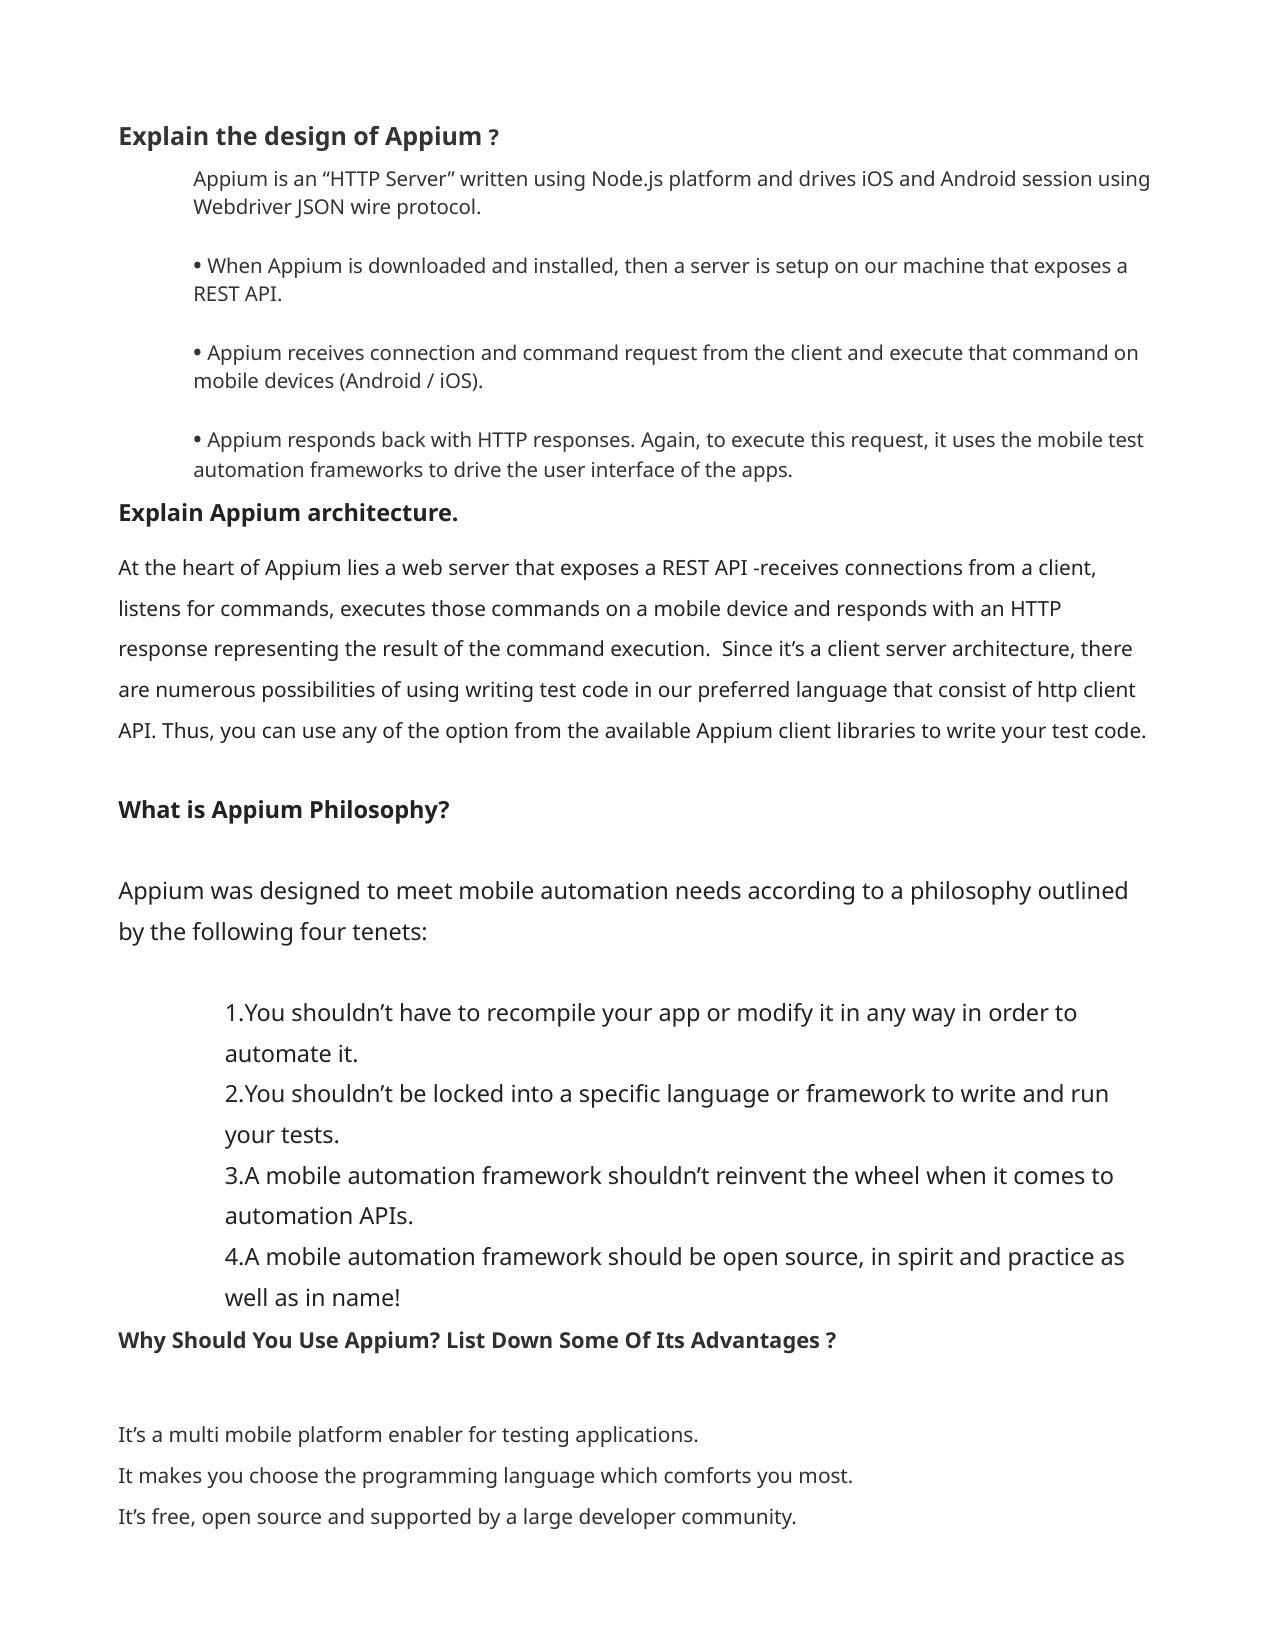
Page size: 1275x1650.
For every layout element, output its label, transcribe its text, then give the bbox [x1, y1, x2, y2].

list You shouldn’t have to recompile your app or modify it in any way in order to automate it. [151, 988, 1157, 1069]
list You shouldn’t be locked into a specific language or framework to write and run your tests. [151, 1069, 1157, 1150]
text What is Appium Philosophy? [118, 785, 1157, 825]
text Why Should You Use Appium? List Down Some Of Its Advantages ? [118, 1325, 1157, 1355]
text Appium was designed to meet mobile automation needs according to a philosophy outlined by the following four tenets: [118, 866, 1157, 947]
text Appium is an “HTTP Server” written using Node.js platform and drives iOS and Android session using Webdriver JSON wire protocol. • When Appium is downloaded and installed, then a server is setup on our machine that exposes a REST API. • Appium receives connection and command request from the client and execute that command on mobile devices (Android / iOS). • Appium responds back with HTTP responses. Again, to execute this request, it uses the mobile test automation frameworks to drive the user interface of the apps. [193, 165, 1157, 484]
text It makes you choose the programming language which comforts you most. [118, 1461, 1157, 1489]
text Explain Appium architecture. [118, 497, 1157, 528]
text It’s free, open source and supported by a large developer community. [118, 1502, 1157, 1530]
text It’s a multi mobile platform enabler for testing applications. [118, 1420, 1157, 1448]
text Explain the design of Appium ? [118, 118, 1157, 152]
text At the heart of Appium lies a web server that exposes a REST API -receives connections from a client, listens for commands, executes those commands on a mobile device and responds with an HTTP response representing the result of the command execution. Since it’s a client server architecture, there are numerous possibilities of using writing test code in our preferred language that consist of http client API. Thus, you can use any of the option from the available Appium client libraries to write your test code. [118, 541, 1157, 744]
list A mobile automation framework should be open source, in spirit and practice as well as in name! [151, 1232, 1157, 1313]
list A mobile automation framework shouldn’t reinvent the wheel when it comes to automation APIs. [151, 1150, 1157, 1232]
